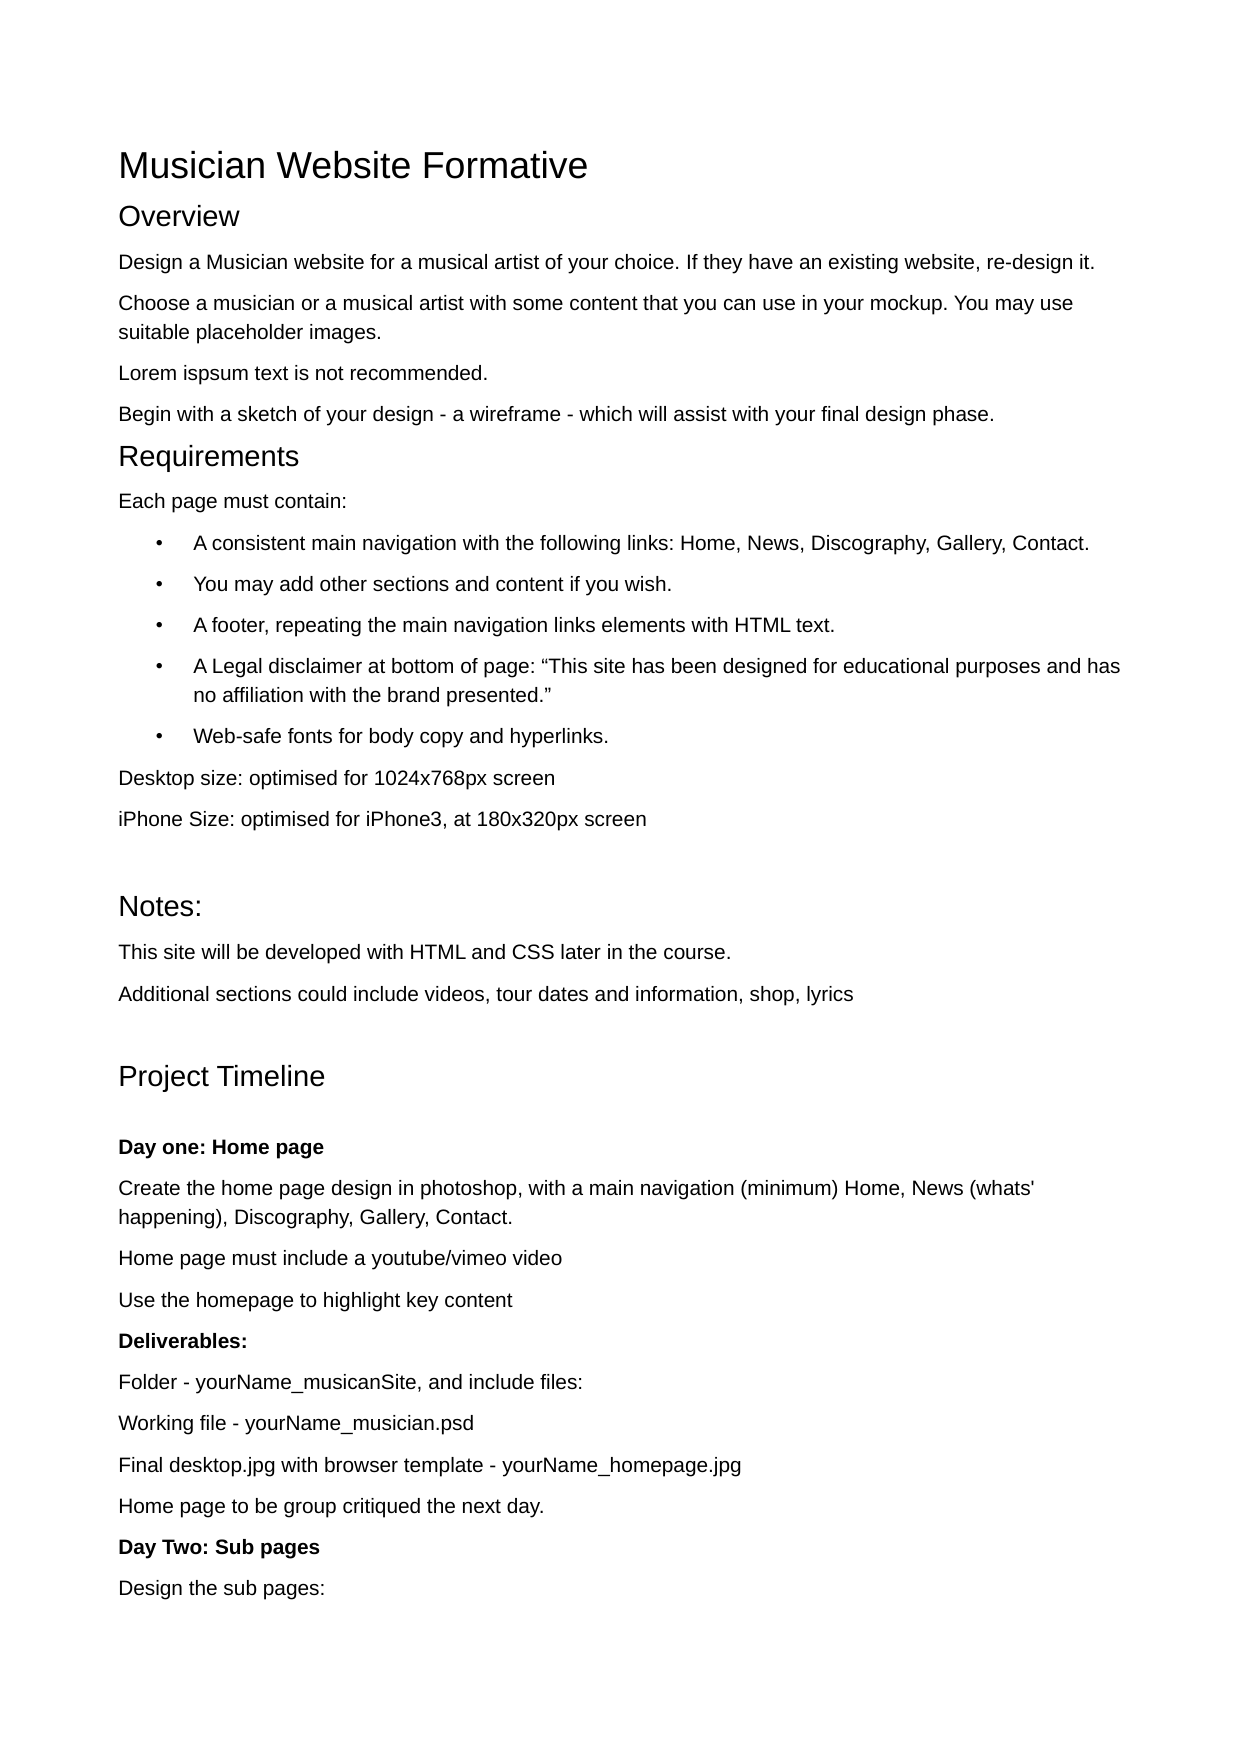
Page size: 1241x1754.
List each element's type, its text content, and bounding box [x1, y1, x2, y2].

text Overview [118, 199, 1122, 232]
text Design the sub pages: [118, 1571, 1122, 1600]
text Working file - yourName_musician.psd [118, 1406, 1122, 1435]
list A Legal disclaimer at bottom of page: “This site has been designed for educational purposes and has no affiliation with the brand presented.” [156, 649, 1122, 707]
list A footer, repeating the main navigation links elements with HTML text. [156, 608, 1122, 637]
text Lorem ispsum text is not recommended. [118, 356, 1122, 385]
text Folder - yourName_musicanSite, and include files: [118, 1365, 1122, 1394]
text Home page to be group critiqued the next day. [118, 1489, 1122, 1518]
list Web-safe fonts for body copy and hyperlinks. [156, 719, 1122, 748]
text Design a Musician website for a musical artist of your choice. If they have an existing website, re-design it. [118, 245, 1122, 273]
text Use the homepage to highlight key content [118, 1283, 1122, 1311]
text Project Timeline [118, 1059, 1122, 1093]
text Deliverables: [118, 1324, 1122, 1353]
text Day Two: Sub pages [118, 1530, 1122, 1559]
text Final desktop.jpg with browser template - yourName_homepage.jpg [118, 1448, 1122, 1476]
text Additional sections could include videos, tour dates and information, shop, lyrics [118, 977, 1122, 1005]
text Choose a musician or a musical artist with some content that you can use in your mockup. You may use suitable placeholder images. [118, 286, 1122, 343]
text iPhone Size: optimised for iPhone3, at 180x320px screen [118, 802, 1122, 831]
text This site will be developed with HTML and CSS later in the course. [118, 935, 1122, 964]
text Begin with a sketch of your design - a wireframe - which will assist with your final design phase. [118, 397, 1122, 426]
text Create the home page design in photoshop, with a main navigation (minimum) Home, News (whats' happening), Discography, Gallery, Contact. [118, 1171, 1122, 1229]
text Requirements [118, 438, 1122, 472]
list A consistent main navigation with the following links: Home, News, Discography, Gallery, Contact. [156, 526, 1122, 554]
text Notes: [118, 889, 1122, 923]
text Each page must contain: [118, 484, 1122, 513]
text Desktop size: optimised for 1024x768px screen [118, 761, 1122, 789]
text Home page must include a youtube/vimeo video [118, 1241, 1122, 1270]
subtitle Day one: Home page [118, 1130, 1122, 1159]
subtitle Musician Website Formative [118, 143, 1122, 186]
list You may add other sections and content if you wish. [156, 567, 1122, 596]
